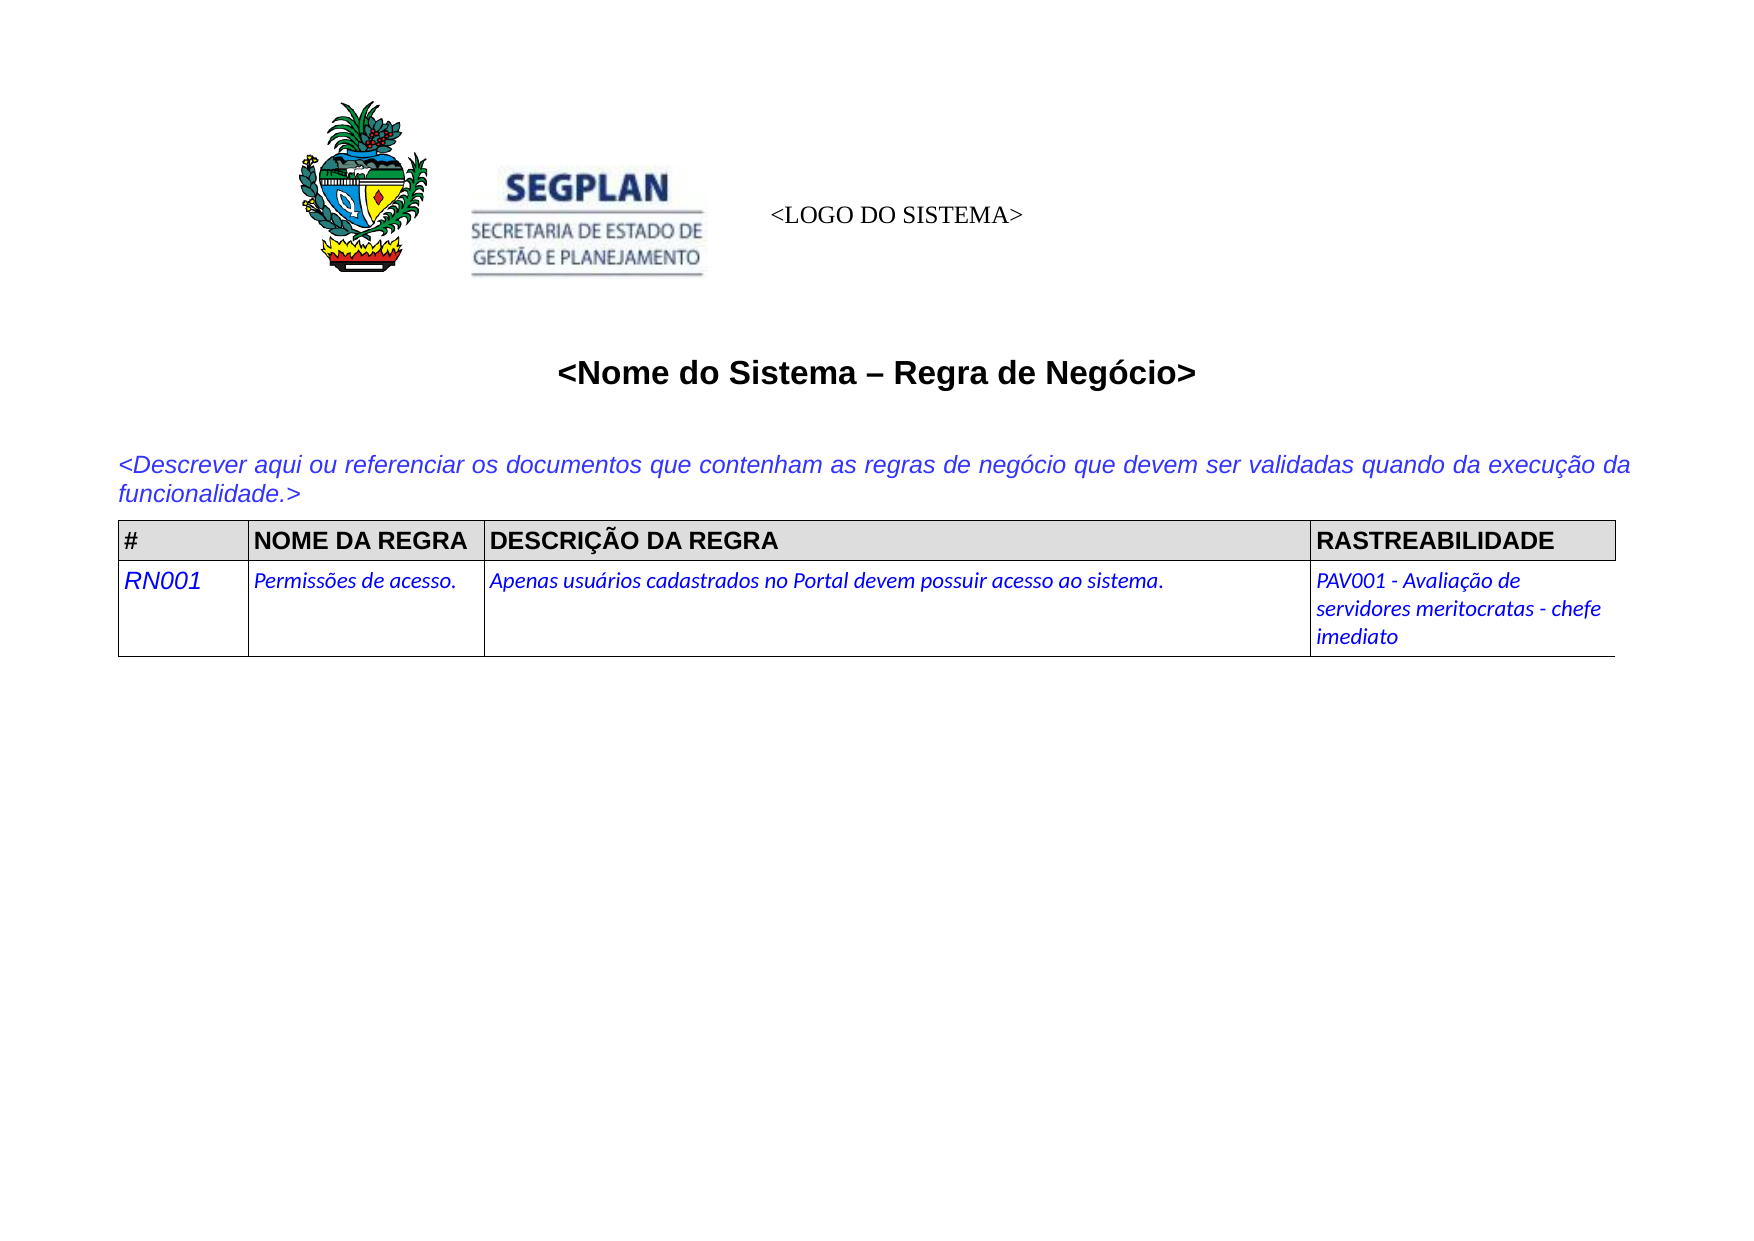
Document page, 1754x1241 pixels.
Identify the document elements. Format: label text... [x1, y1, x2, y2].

text [428, 201, 471, 229]
table_cell PAV001 - Avaliação de servidores meritocratas - chefe imediato [1311, 561, 1615, 656]
picture [471, 138, 708, 279]
table_cell RN001 [119, 561, 248, 656]
table_header # [119, 521, 248, 560]
table_cell Permissões de acesso. [249, 561, 484, 656]
picture [298, 101, 428, 272]
table_cell Apenas usuários cadastrados no Portal devem possuir acesso ao sistema. [485, 561, 1310, 656]
table_header DESCRIÇÃO DA REGRA [485, 521, 1310, 560]
text <LOGO DO SISTEMA> [708, 201, 1636, 229]
text [118, 201, 298, 229]
text <Descrever aqui ou referenciar os documentos que contenham as regras de negócio que devem ser validadas quando da execução da funcionalidade.> [118, 450, 1636, 508]
table_header RASTREABILIDADE [1311, 521, 1615, 560]
text <Nome do Sistema – Regra de Negócio> [118, 353, 1636, 392]
table_header NOME DA REGRA [249, 521, 484, 560]
